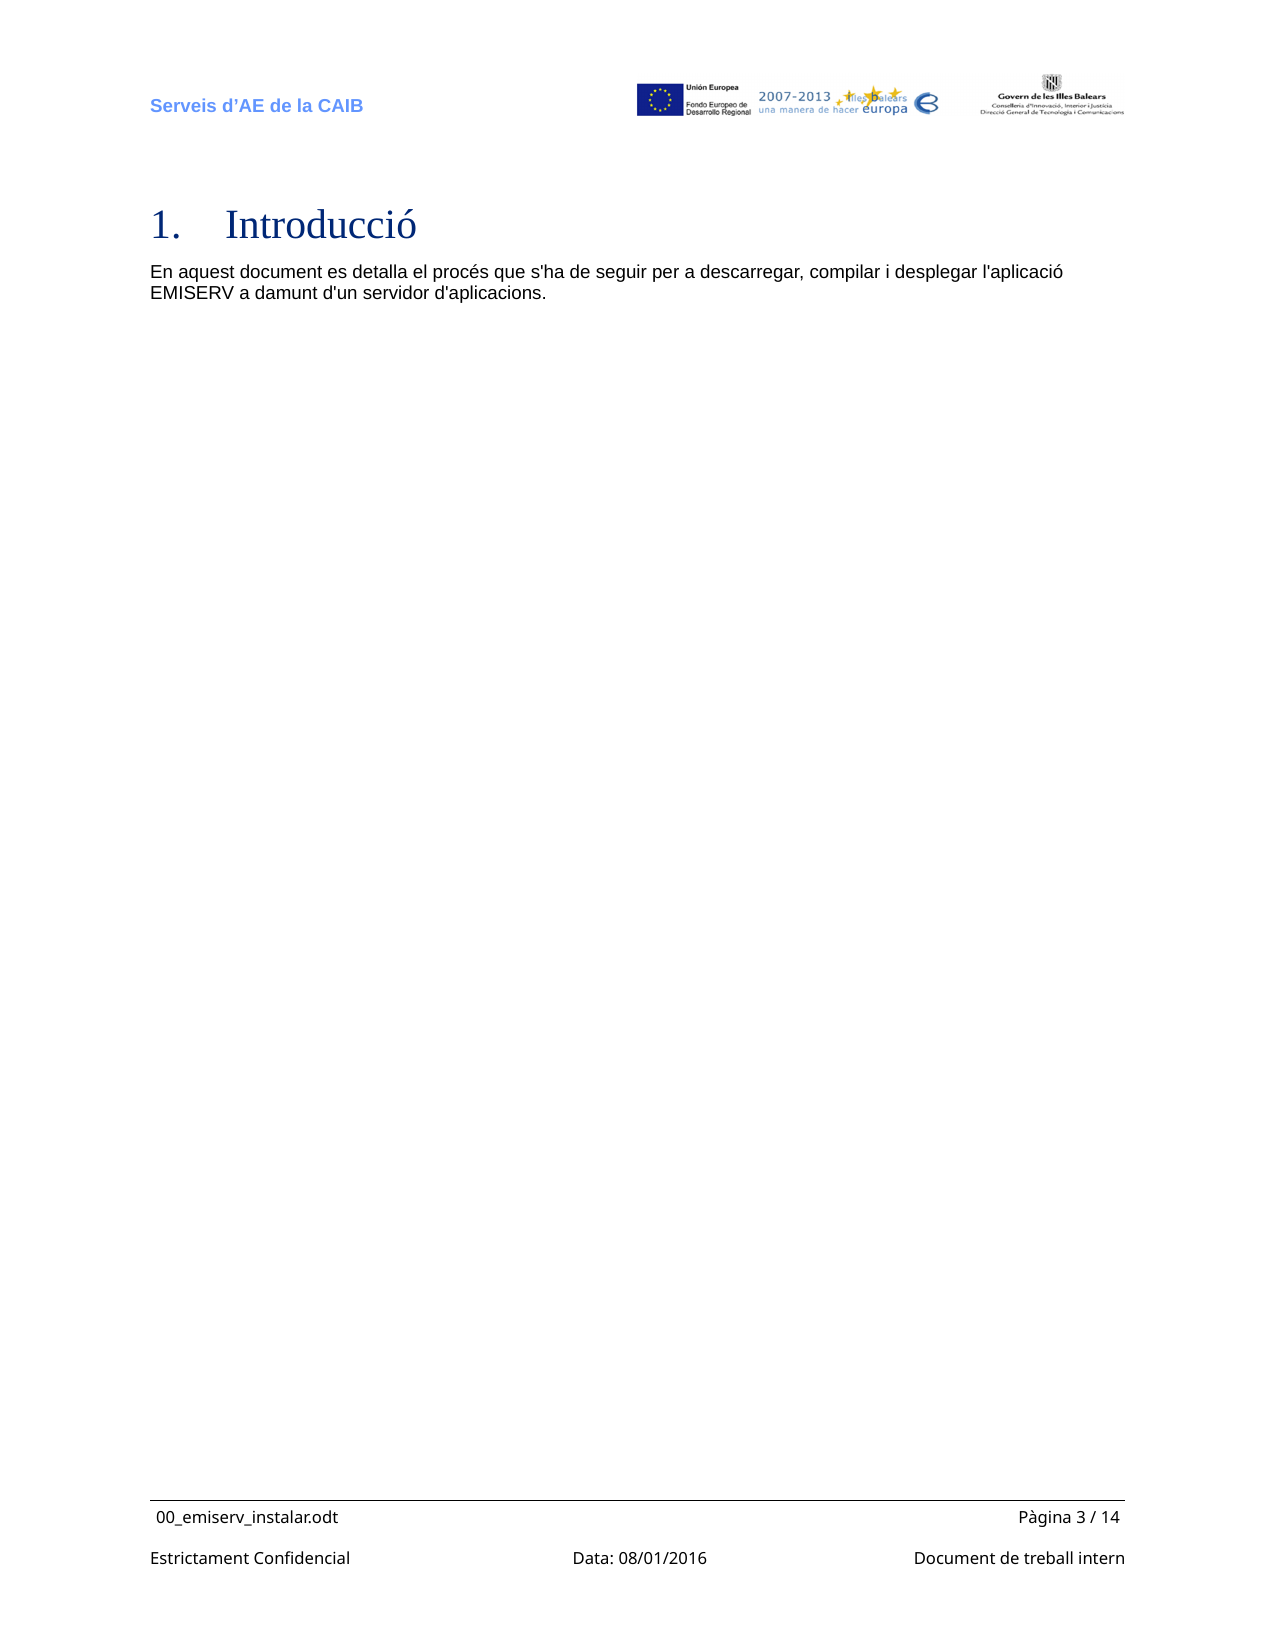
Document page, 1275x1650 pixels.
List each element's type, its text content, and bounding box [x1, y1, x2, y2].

text En aquest document es detalla el procés que s'ha de seguir per a descarregar, compilar i desplegar l'aplicació EMISERV a damunt d'un servidor d'aplicacions. [150, 260, 1125, 303]
subtitle Introducció [150, 200, 1125, 248]
picture [636, 73, 1125, 116]
